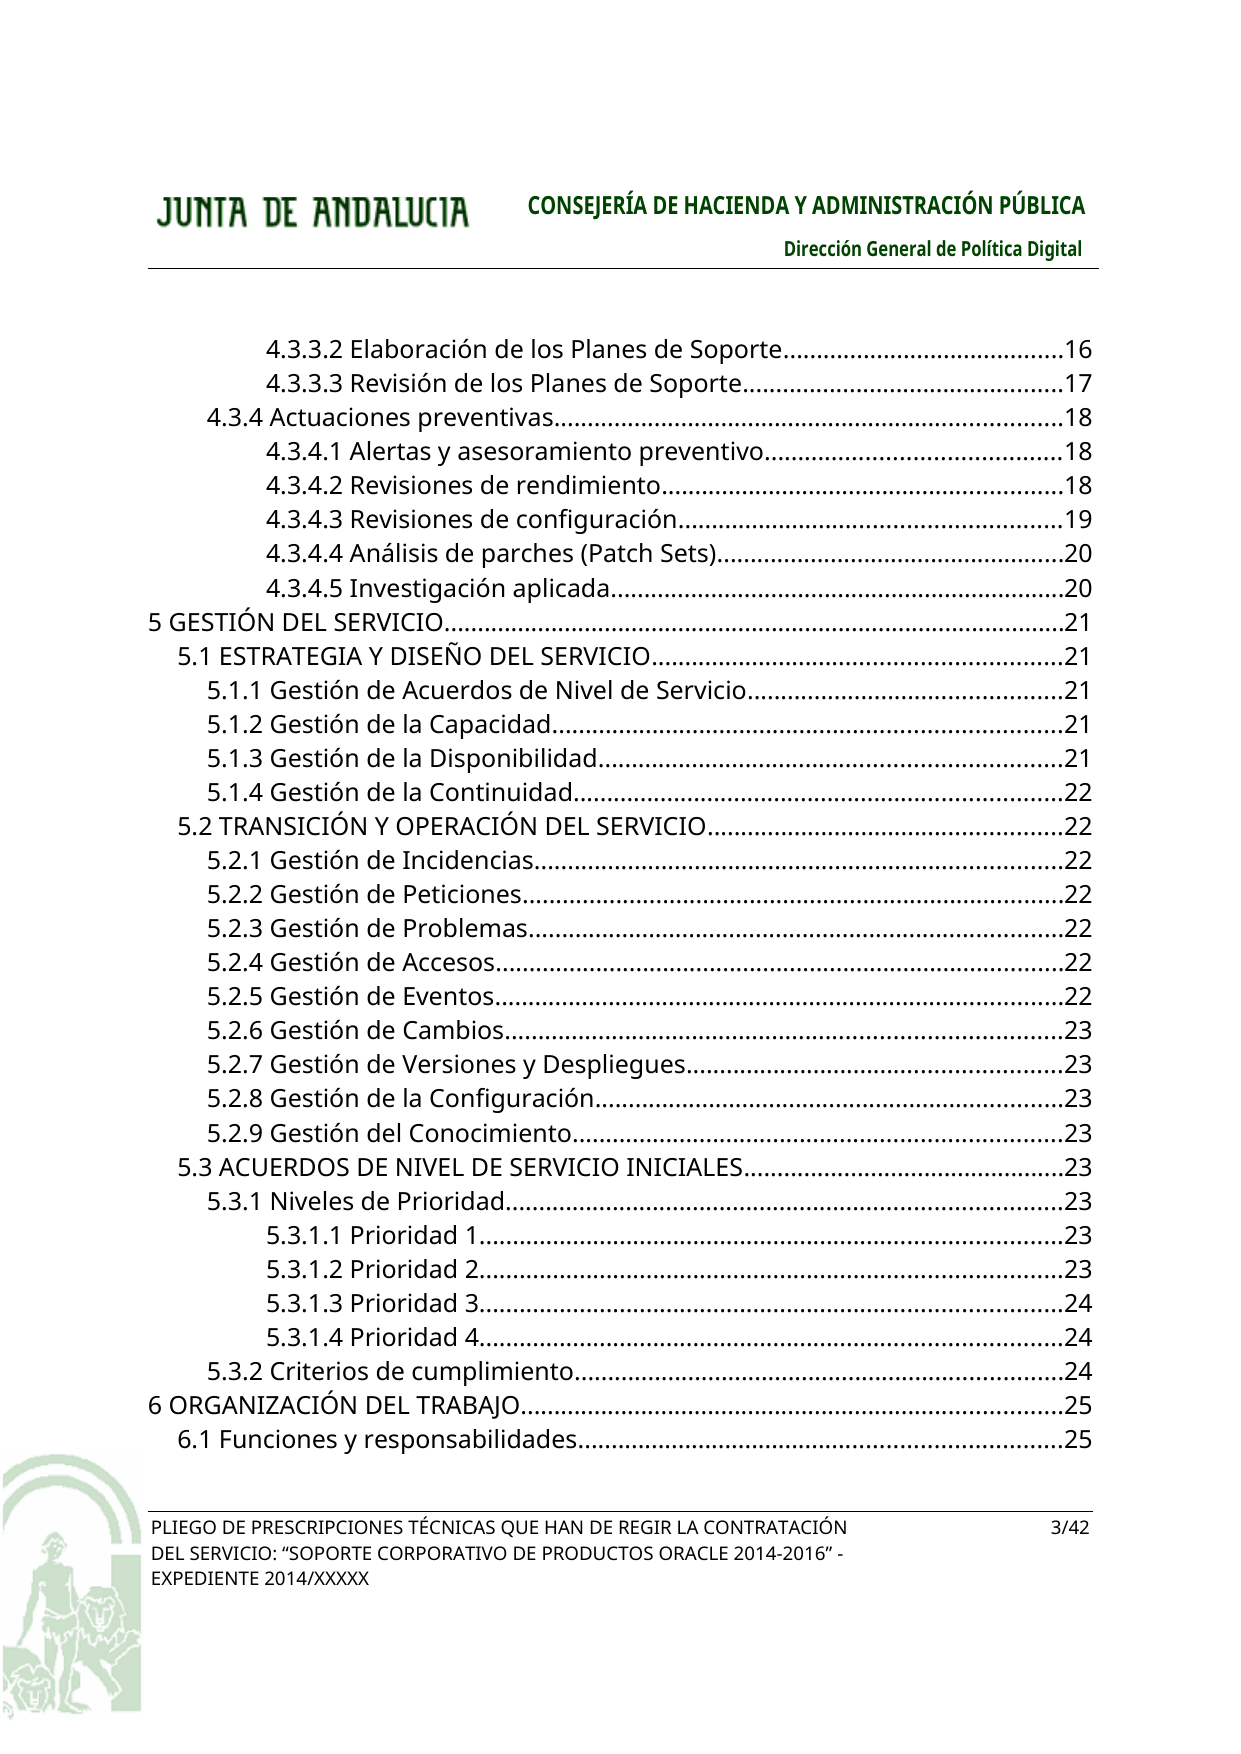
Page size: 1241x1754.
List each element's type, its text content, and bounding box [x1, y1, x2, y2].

text 4.3.4.4 Análisis de parches (Patch Sets) 20 [266, 536, 1093, 570]
text 5.2 TRANSICIÓN Y OPERACIÓN DEL SERVICIO 22 [177, 809, 1093, 843]
text 5.1.3 Gestión de la Disponibilidad 21 [207, 741, 1093, 774]
text 5.2.1 Gestión de Incidencias 22 [207, 843, 1093, 877]
text 5.3.1 Niveles de Prioridad 23 [207, 1183, 1093, 1217]
text 5.3.1.2 Prioridad 2 23 [266, 1251, 1093, 1286]
text 5.1 ESTRATEGIA Y DISEÑO DEL SERVICIO 21 [177, 638, 1093, 672]
text 5.2.8 Gestión de la Configuración 23 [207, 1081, 1093, 1115]
text 6.1 Funciones y responsabilidades 25 [177, 1422, 1093, 1456]
text 5.1.4 Gestión de la Continuidad 22 [207, 774, 1093, 809]
text 5.2.7 Gestión de Versiones y Despliegues 23 [207, 1047, 1093, 1081]
text 5.2.2 Gestión de Peticiones 22 [207, 877, 1093, 911]
text 5.1.2 Gestión de la Capacidad 21 [207, 706, 1093, 741]
text 5.3.1.1 Prioridad 1 23 [266, 1217, 1093, 1251]
text 4.3.4.1 Alertas y asesoramiento preventivo 18 [266, 434, 1093, 468]
text 5.3.1.4 Prioridad 4 24 [266, 1319, 1093, 1354]
text 5.2.6 Gestión de Cambios 23 [207, 1013, 1093, 1047]
text 6 ORGANIZACIÓN DEL TRABAJO 25 [148, 1388, 1093, 1422]
text 5.3 ACUERDOS DE NIVEL DE SERVICIO INICIALES 23 [177, 1149, 1093, 1183]
text 5.2.4 Gestión de Accesos 22 [207, 945, 1093, 979]
text 5.2.3 Gestión de Problemas 22 [207, 911, 1093, 945]
text 5.3.2 Criterios de cumplimiento 24 [207, 1354, 1093, 1388]
picture [156, 197, 471, 229]
text 4.3.3.2 Elaboración de los Planes de Soporte 16 [266, 332, 1093, 366]
text 4.3.3.3 Revisión de los Planes de Soporte 17 [266, 366, 1093, 400]
text 5.3.1.3 Prioridad 3 24 [266, 1286, 1093, 1319]
text 4.3.4 Actuaciones preventivas 18 [207, 400, 1093, 434]
text 5.1.1 Gestión de Acuerdos de Nivel de Servicio 21 [207, 672, 1093, 706]
text 5.2.5 Gestión de Eventos 22 [207, 979, 1093, 1013]
text 4.3.4.2 Revisiones de rendimiento 18 [266, 468, 1093, 502]
text 5 GESTIÓN DEL SERVICIO 21 [148, 604, 1093, 638]
text 5.2.9 Gestión del Conocimiento 23 [207, 1115, 1093, 1149]
text 4.3.4.3 Revisiones de configuración 19 [266, 502, 1093, 536]
picture [2, 1454, 144, 1722]
text 4.3.4.5 Investigación aplicada 20 [266, 570, 1093, 604]
